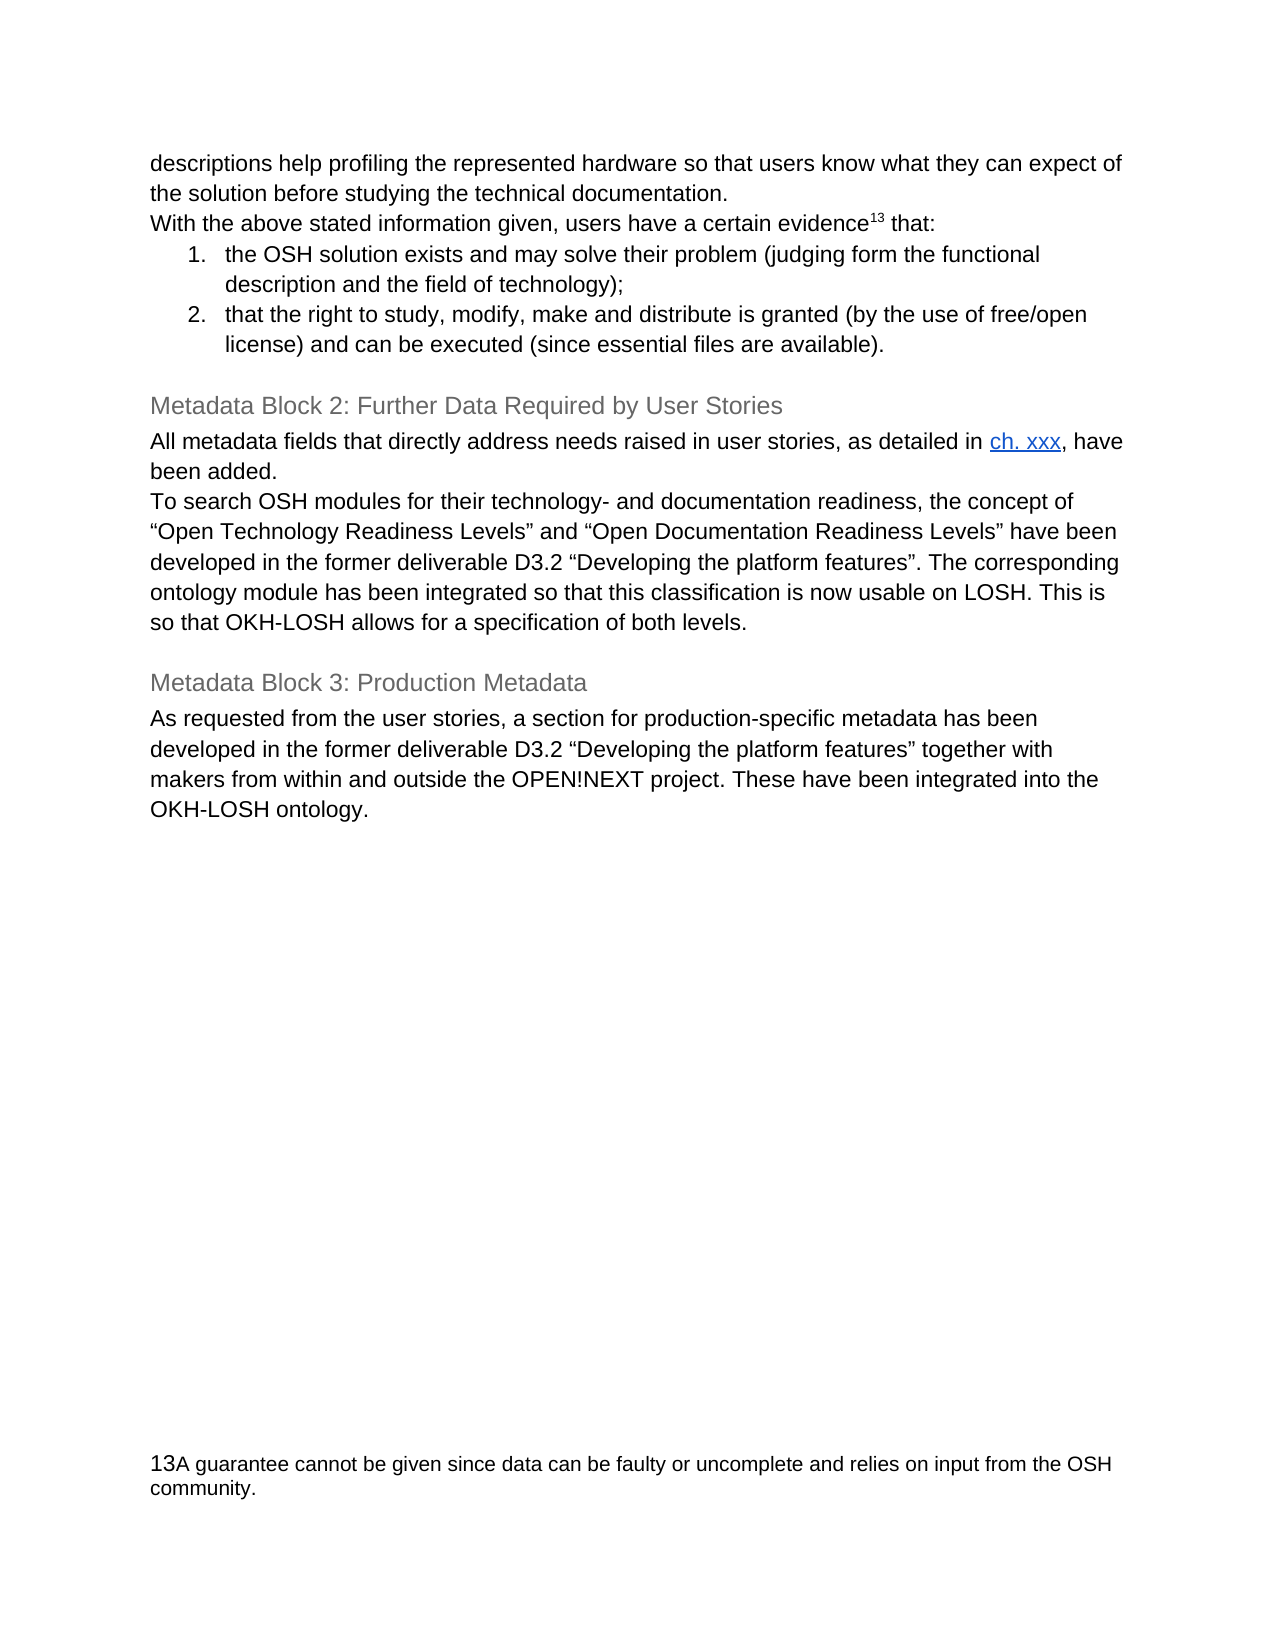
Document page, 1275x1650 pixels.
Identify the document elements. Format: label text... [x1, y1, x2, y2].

list that the right to study, modify, make and distribute is granted (by the use of free/open license) and can be executed (since essential files are available). [187, 301, 1125, 358]
text All metadata fields that directly address needs raised in user stories, as detailed in ch. xxx, have been added. [150, 428, 1125, 484]
text descriptions help profiling the represented hardware so that users know what they can expect of the solution before studying the technical documentation. [150, 150, 1125, 207]
text With the above stated information given, users have a certain evidence that: [150, 210, 1125, 237]
subtitle Metadata Block 2: Further Data Required by User Stories [150, 391, 1125, 419]
text A guarantee cannot be given since data can be faulty or uncomplete and relies on input from the OSH community. [150, 1450, 1125, 1500]
subtitle Metadata Block 3: Production Metadata [150, 668, 1125, 697]
text To search OSH modules for their technology- and documentation readiness, the concept of “Open Technology Readiness Levels” and “Open Documentation Readiness Levels” have been developed in the former deliverable D3.2 “Developing the platform features”. The corresponding ontology module has been integrated so that this classification is now usable on LOSH. This is so that OKH-LOSH allows for a specification of both levels. [150, 488, 1125, 635]
text As requested from the user stories, a section for production-specific metadata has been developed in the former deliverable D3.2 “Developing the platform features” together with makers from within and outside the OPEN!NEXT project. These have been integrated into the OKH-LOSH ontology. [150, 705, 1125, 822]
list the OSH solution exists and may solve their problem (judging form the functional description and the field of technology); [187, 241, 1125, 297]
